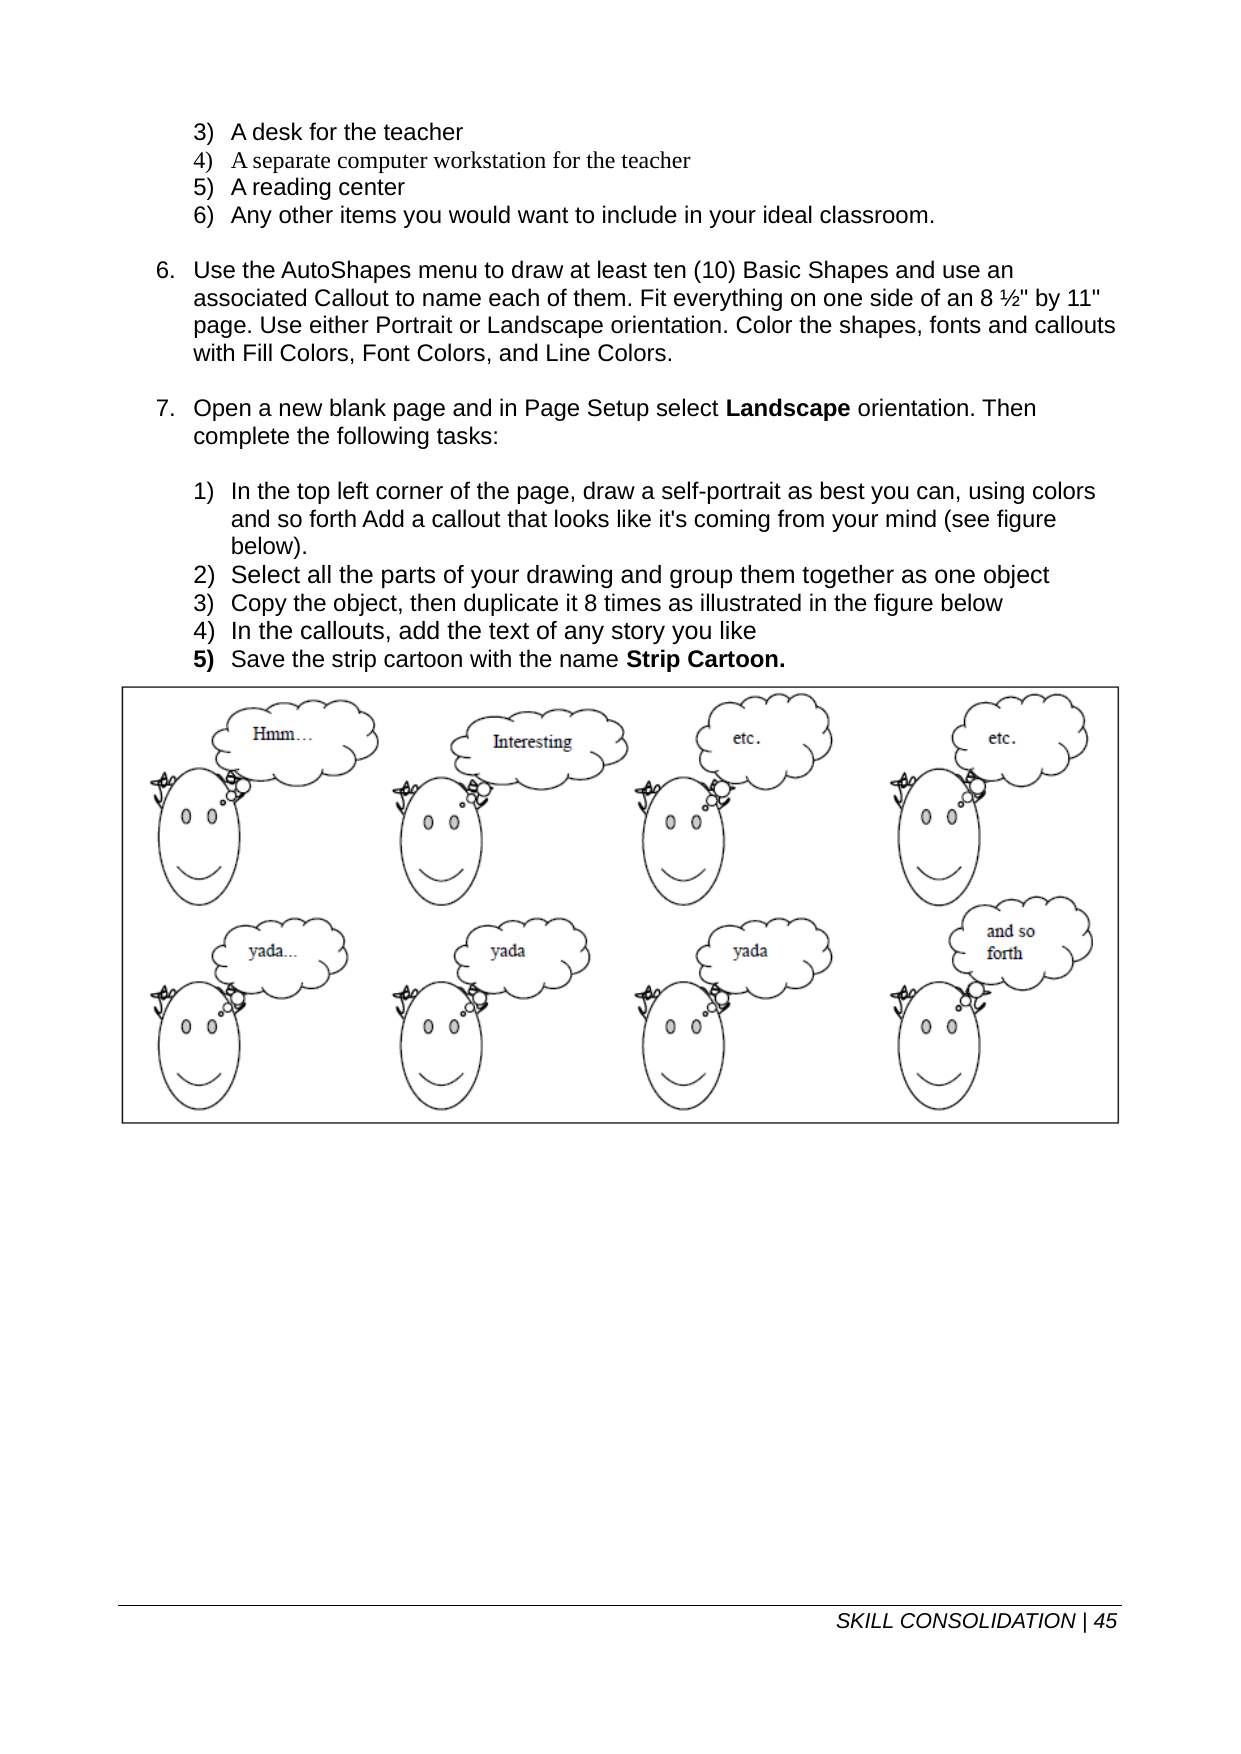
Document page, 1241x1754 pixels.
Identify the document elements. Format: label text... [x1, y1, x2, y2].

list Use the AutoShapes menu to draw at least ten (10) Basic Shapes and use an associated Callout to name each of them. Fit everything on one side of an 8 ½" by 11" page. Use either Portrait or Landscape orientation. Color the shapes, fonts and callouts with Fill Colors, Font Colors, and Line Colors. [156, 256, 1122, 367]
list Save the strip cartoon with the name Strip Cartoon. [193, 645, 1122, 672]
list A desk for the teacher [193, 118, 1122, 146]
list A separate computer workstation for the teacher [193, 146, 1122, 173]
picture [118, 684, 1123, 1129]
list In the callouts, add the text of any story you like [193, 616, 1122, 645]
list A reading center [193, 173, 1122, 201]
list Select all the parts of your drawing and group them together as one object [193, 560, 1122, 588]
list Copy the object, then duplicate it 8 times as illustrated in the figure below [193, 588, 1122, 616]
list In the top left corner of the page, draw a self-portrait as best you can, using colors and so forth Add a callout that looks like it's coming from your mind (see figure below). [193, 477, 1122, 560]
list Any other items you would want to include in your ideal classroom. [193, 201, 1122, 228]
list Open a new blank page and in Page Setup select Landscape orientation. Then complete the following tasks: [156, 394, 1122, 449]
